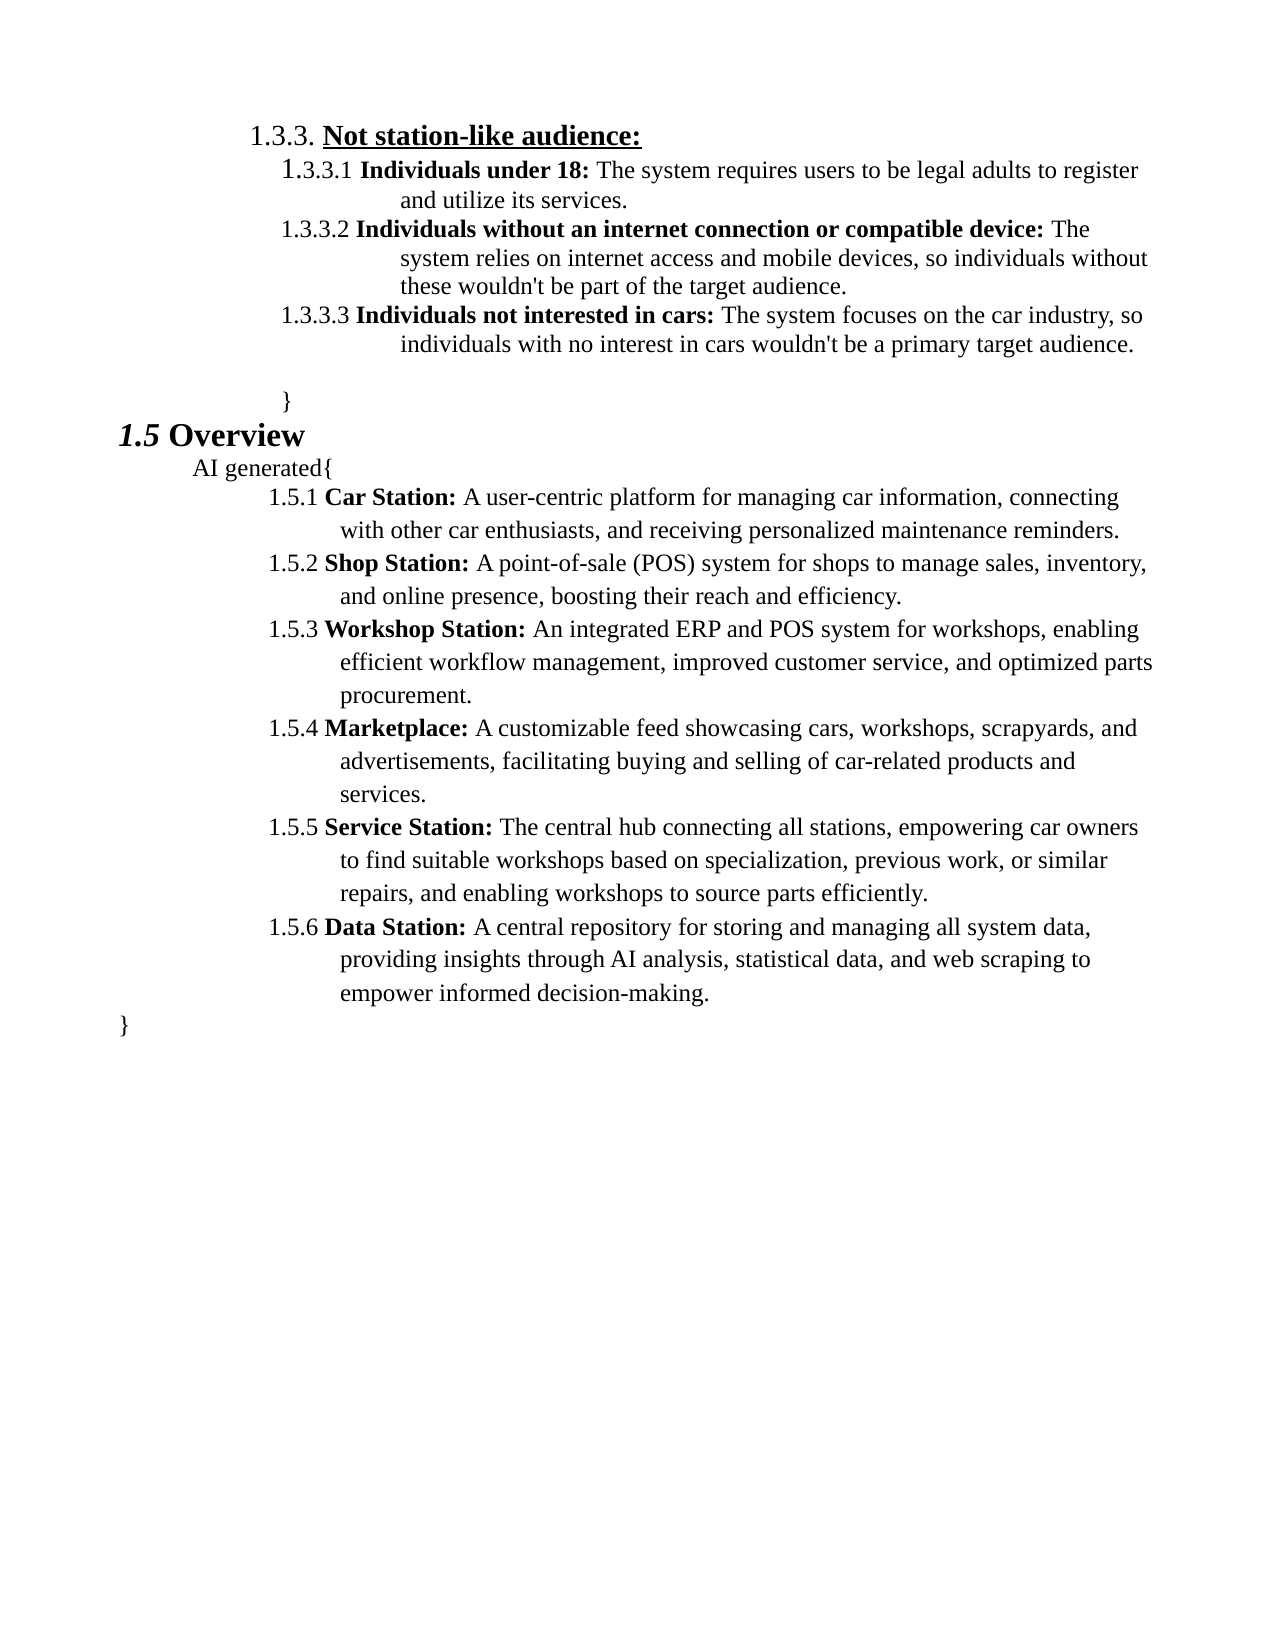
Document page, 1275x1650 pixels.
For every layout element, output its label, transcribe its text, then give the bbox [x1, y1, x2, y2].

text 1.3.3.3 Individuals not interested in cars: The system focuses on the car industry, so individuals with no interest in cars wouldn't be a primary target audience. [249, 300, 1157, 358]
list 1.5.4 Marketplace: A customizable feed showcasing cars, workshops, scrapyards, and advertisements, facilitating buying and selling of car-related products and services. [118, 713, 1157, 808]
list 1.5.2 Shop Station: A point-of-sale (POS) system for shops to manage sales, inventory, and online presence, boosting their reach and efficiency. [118, 548, 1157, 610]
list 1.5.5 Service Station: The central hub connecting all stations, empowering car owners to find suitable workshops based on specialization, previous work, or similar repairs, and enabling workshops to source parts efficiently. [118, 812, 1157, 907]
text 1.3.3.1 Individuals under 18: The system requires users to be legal adults to register and utilize its services. [249, 152, 1157, 214]
text AI generated{ [118, 453, 1157, 482]
list 1.5.3 Workshop Station: An integrated ERP and POS system for workshops, enabling efficient workflow management, improved customer service, and optimized parts procurement. [118, 614, 1157, 709]
text 1.5 Overview [118, 415, 1157, 453]
list 1.5.6 Data Station: A central repository for storing and managing all system data, providing insights through AI analysis, statistical data, and web scraping to empower informed decision-making. [118, 912, 1157, 1006]
list 1.5.1 Car Station: A user-centric platform for managing car information, connecting with other car enthusiasts, and receiving personalized maintenance reminders. [118, 482, 1157, 544]
text } [118, 1011, 1157, 1039]
text 1.3.3.2 Individuals without an internet connection or compatible device: The system relies on internet access and mobile devices, so individuals without these wouldn't be part of the target audience. [249, 214, 1157, 300]
text 1.3.3. Not station-like audience: [249, 118, 1157, 152]
text } [249, 386, 1157, 415]
